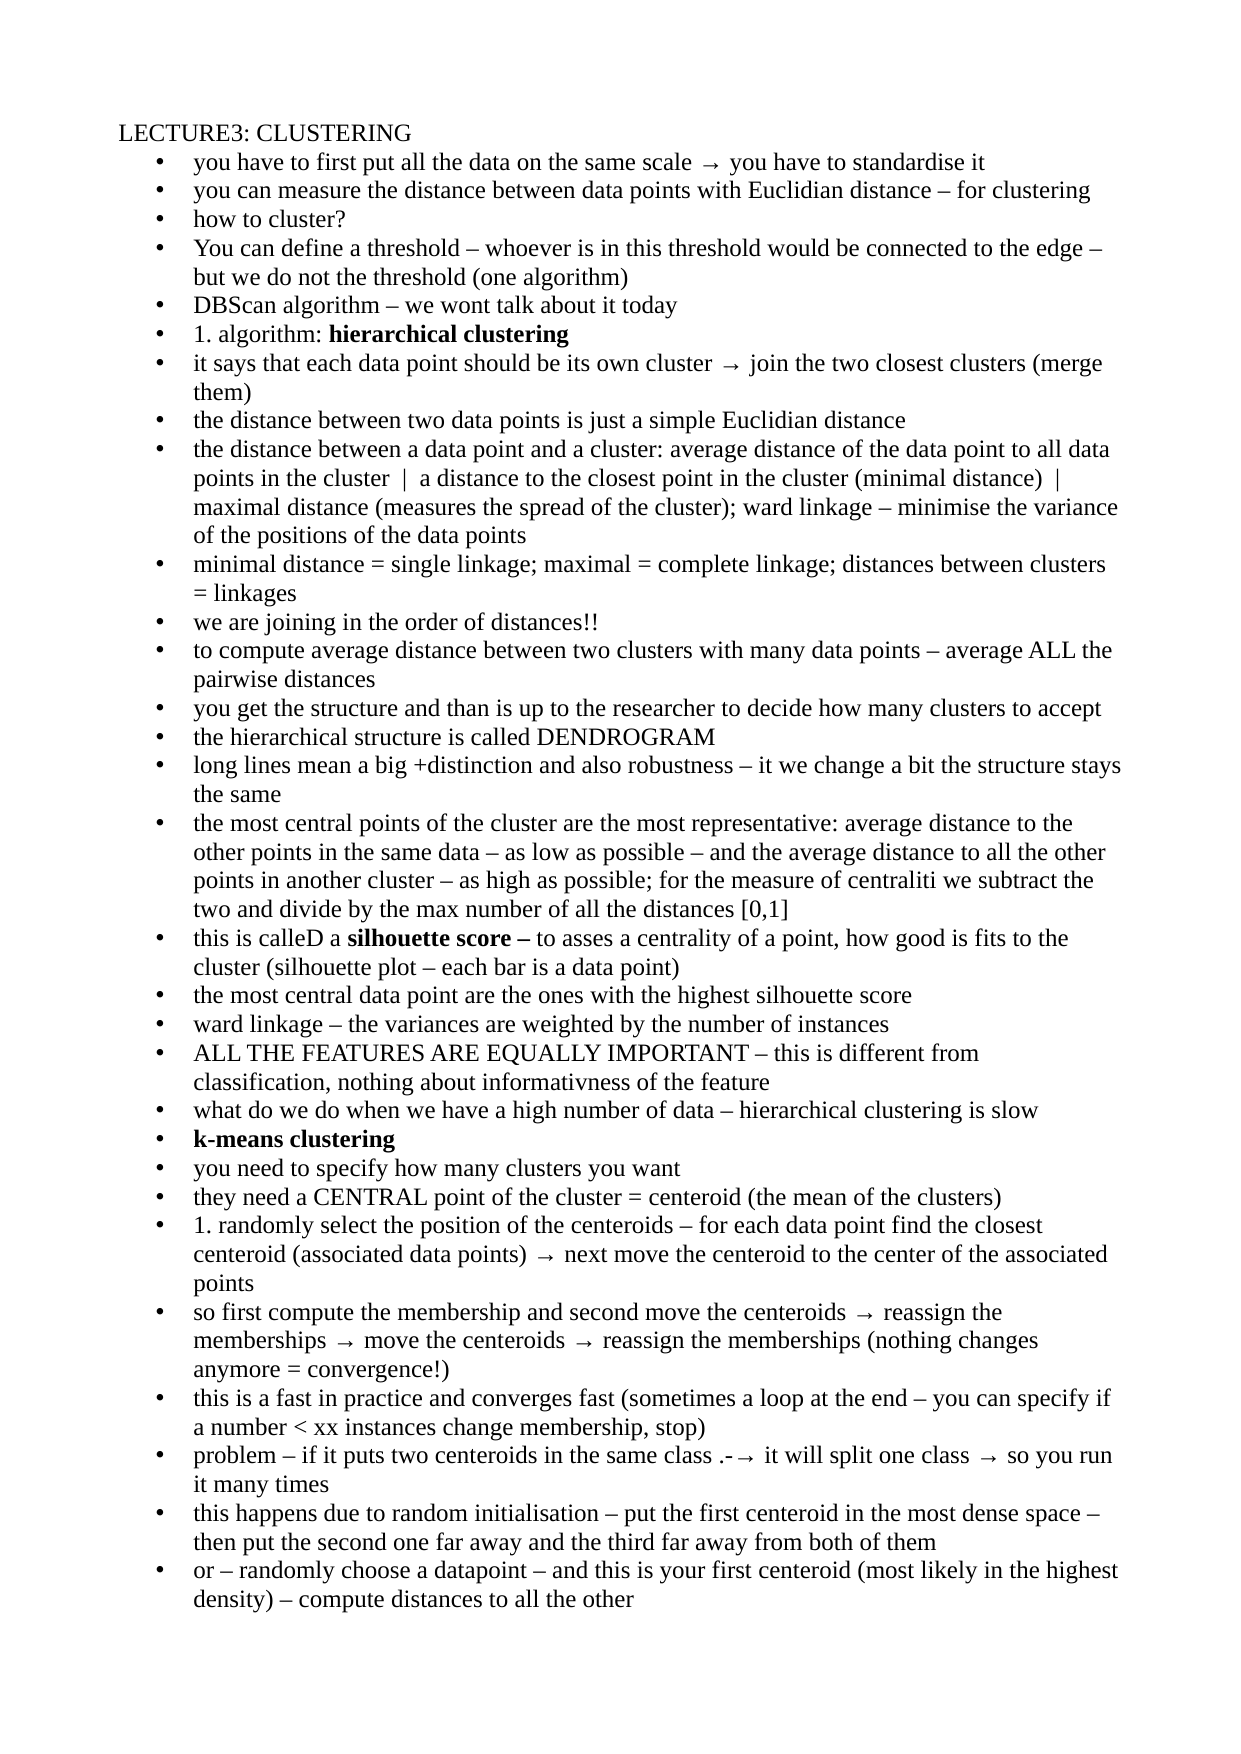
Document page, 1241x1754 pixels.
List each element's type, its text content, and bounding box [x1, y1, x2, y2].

list problem – if it puts two centeroids in the same class .-→ it will split one class → so you run it many times [156, 1441, 1122, 1498]
list the most central data point are the ones with the highest silhouette score [156, 981, 1122, 1009]
list the distance between a data point and a cluster: average distance of the data point to all data points in the cluster | a distance to the closest point in the cluster (minimal distance) | maximal distance (measures the spread of the cluster); ward linkage – minimise the variance of the positions of the data points [156, 434, 1122, 549]
list ward linkage – the variances are weighted by the number of instances [156, 1009, 1122, 1038]
list the most central points of the cluster are the most representative: average distance to the other points in the same data – as low as possible – and the average distance to all the other points in another cluster – as high as possible; for the measure of centraliti we subtract the two and divide by the max number of all the distances [0,1] [156, 808, 1122, 923]
list you need to specify how many clusters you want [156, 1153, 1122, 1182]
text LECTURE3: CLUSTERING [118, 118, 1122, 147]
list the hierarchical structure is called DENDROGRAM [156, 722, 1122, 751]
list 1. randomly select the position of the centeroids – for each data point find the closest centeroid (associated data points) → next move the centeroid to the center of the associated points [156, 1211, 1122, 1297]
list you get the structure and than is up to the researcher to decide how many clusters to accept [156, 693, 1122, 722]
list they need a CENTRAL point of the cluster = centeroid (the mean of the clusters) [156, 1182, 1122, 1211]
list this is a fast in practice and converges fast (sometimes a loop at the end – you can specify if a number < xx instances change membership, stop) [156, 1383, 1122, 1441]
list to compute average distance between two clusters with many data points – average ALL the pairwise distances [156, 636, 1122, 693]
list DBScan algorithm – we wont talk about it today [156, 291, 1122, 319]
list it says that each data point should be its own cluster → join the two closest clusters (merge them) [156, 348, 1122, 406]
list so first compute the membership and second move the centeroids → reassign the memberships → move the centeroids → reassign the memberships (nothing changes anymore = convergence!) [156, 1297, 1122, 1383]
list You can define a threshold – whoever is in this threshold would be connected to the edge – but we do not the threshold (one algorithm) [156, 233, 1122, 291]
list k-means clustering [156, 1124, 1122, 1153]
list 1. algorithm: hierarchical clustering [156, 319, 1122, 348]
list how to cluster? [156, 204, 1122, 233]
list we are joining in the order of distances!! [156, 607, 1122, 636]
list you have to first put all the data on the same scale → you have to standardise it [156, 147, 1122, 176]
list you can measure the distance between data points with Euclidian distance – for clustering [156, 176, 1122, 204]
list ALL THE FEATURES ARE EQUALLY IMPORTANT – this is different from classification, nothing about informativness of the feature [156, 1038, 1122, 1096]
list what do we do when we have a high number of data – hierarchical clustering is slow [156, 1096, 1122, 1124]
list or – randomly choose a datapoint – and this is your first centeroid (most likely in the highest density) – compute distances to all the other [156, 1556, 1122, 1613]
list this is calleD a silhouette score – to asses a centrality of a point, how good is fits to the cluster (silhouette plot – each bar is a data point) [156, 923, 1122, 981]
list this happens due to random initialisation – put the first centeroid in the most dense space – then put the second one far away and the third far away from both of them [156, 1498, 1122, 1556]
list minimal distance = single linkage; maximal = complete linkage; distances between clusters = linkages [156, 549, 1122, 607]
list long lines mean a big +distinction and also robustness – it we change a bit the structure stays the same [156, 751, 1122, 808]
list the distance between two data points is just a simple Euclidian distance [156, 406, 1122, 434]
